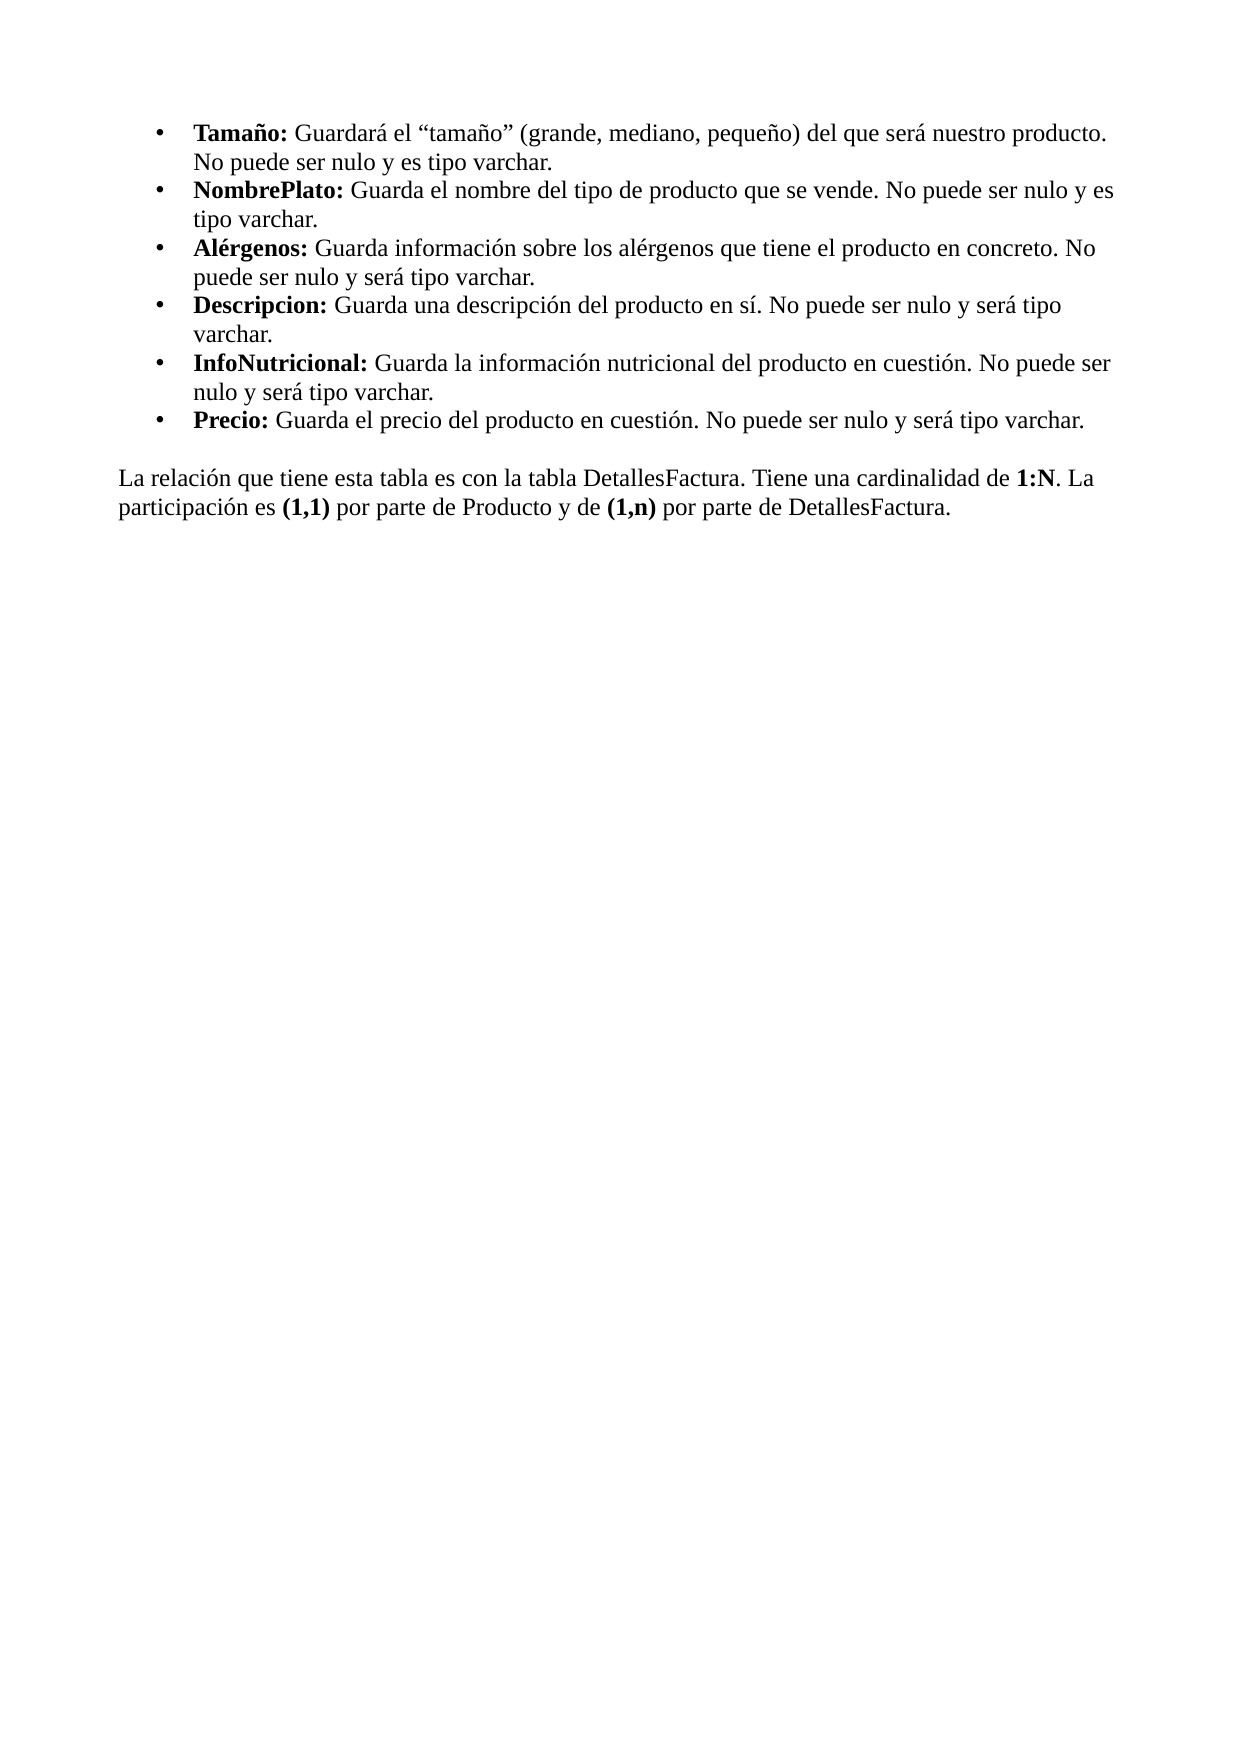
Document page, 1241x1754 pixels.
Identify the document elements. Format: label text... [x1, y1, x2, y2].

list NombrePlato: Guarda el nombre del tipo de producto que se vende. No puede ser nulo y es tipo varchar. [156, 176, 1122, 233]
list Descripcion: Guarda una descripción del producto en sí. No puede ser nulo y será tipo varchar. [156, 291, 1122, 348]
text La relación que tiene esta tabla es con la tabla DetallesFactura. Tiene una cardinalidad de 1:N. La participación es (1,1) por parte de Producto y de (1,n) por parte de DetallesFactura. [118, 463, 1122, 521]
list Alérgenos: Guarda información sobre los alérgenos que tiene el producto en concreto. No puede ser nulo y será tipo varchar. [156, 233, 1122, 291]
list InfoNutricional: Guarda la información nutricional del producto en cuestión. No puede ser nulo y será tipo varchar. [156, 348, 1122, 406]
list Tamaño: Guardará el “tamaño” (grande, mediano, pequeño) del que será nuestro producto. No puede ser nulo y es tipo varchar. [156, 118, 1122, 176]
list Precio: Guarda el precio del producto en cuestión. No puede ser nulo y será tipo varchar. [156, 406, 1122, 434]
